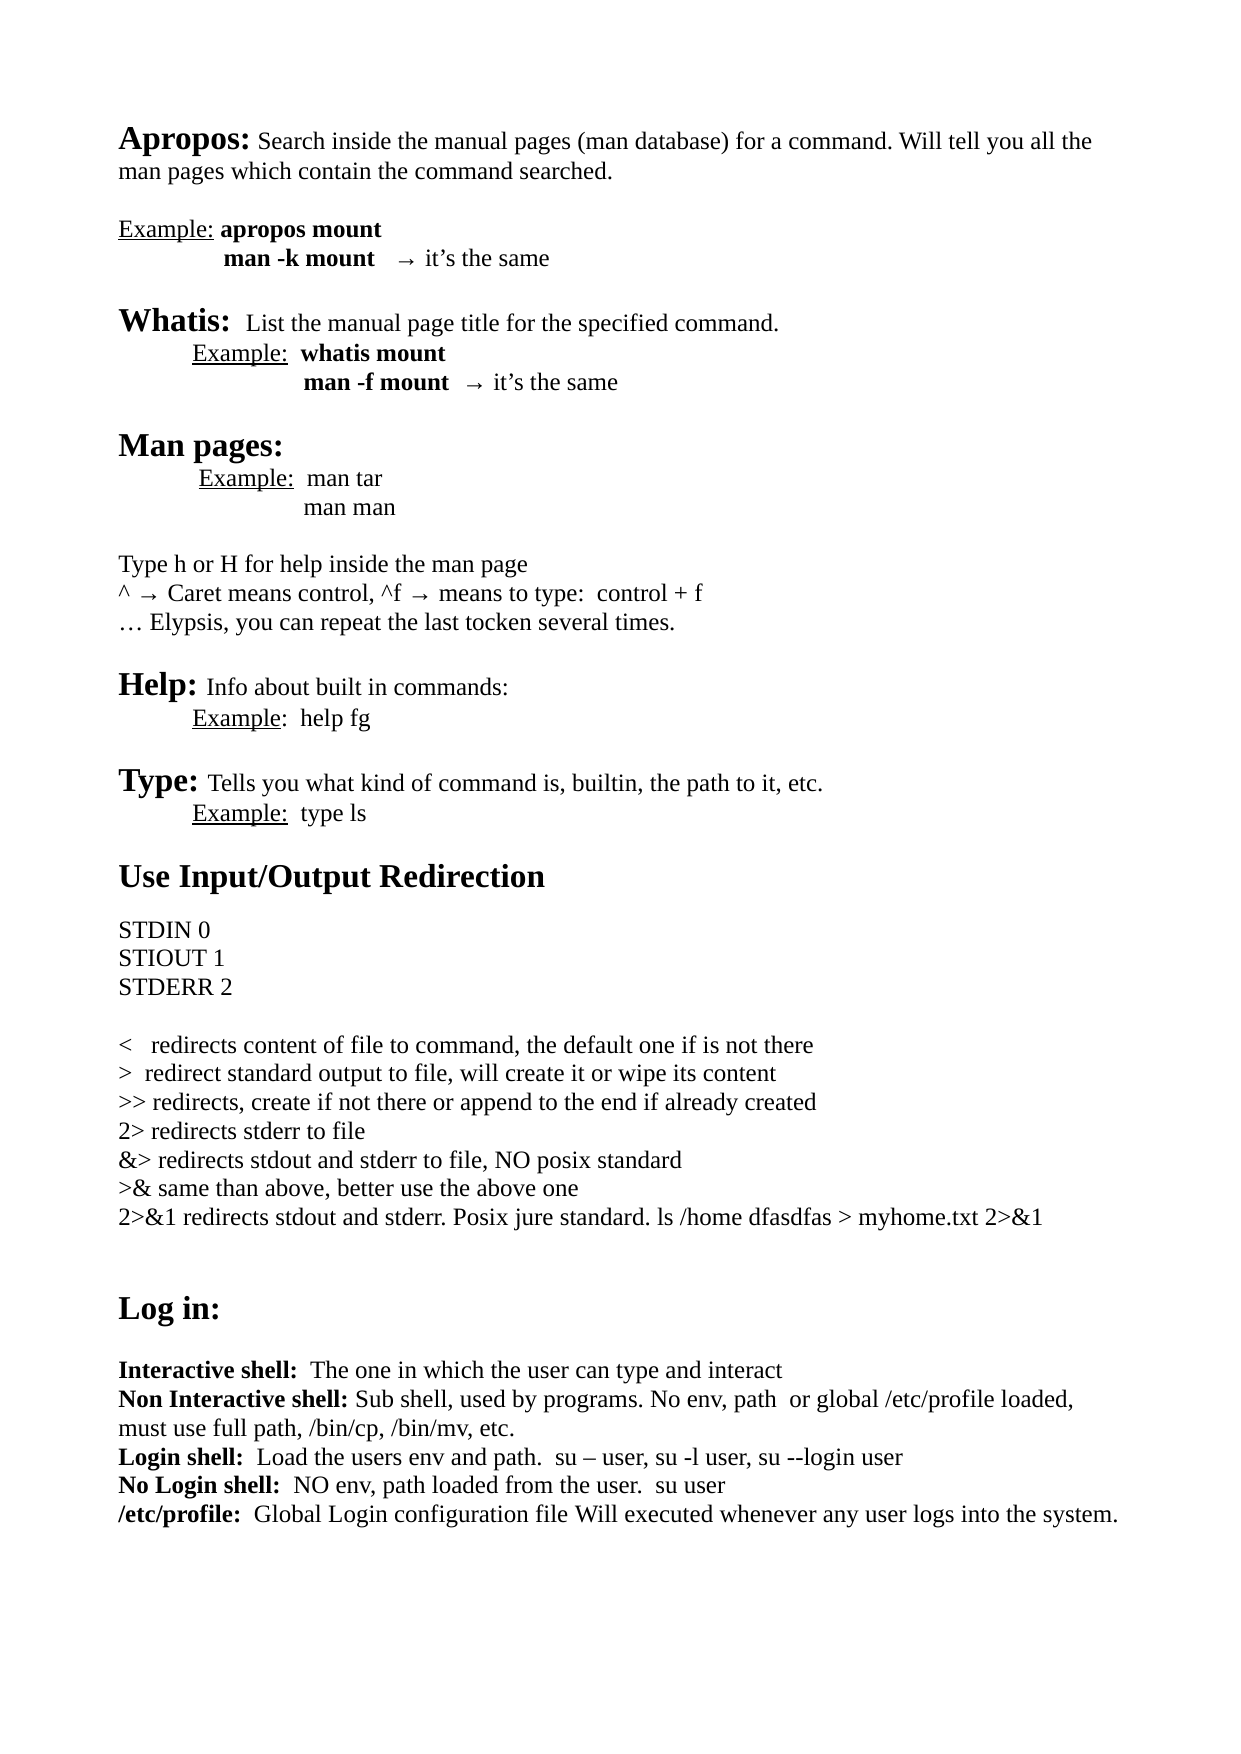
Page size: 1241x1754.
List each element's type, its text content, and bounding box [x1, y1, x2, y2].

text Example: help fg [118, 703, 1122, 731]
text Apropos: Search inside the manual pages (man database) for a command. Will tell you all the man pages which contain the command searched. [118, 118, 1122, 185]
text &> redirects stdout and stderr to file, NO posix standard [118, 1145, 1122, 1173]
text ^ → Caret means control, ^f → means to type: control + f [118, 578, 1122, 607]
text STDERR 2 [118, 972, 1122, 1001]
text Help: Info about built in commands: [118, 664, 1122, 703]
text Example: whatis mount [118, 338, 1122, 367]
text /etc/profile: Global Login configuration file Will executed whenever any user logs into the system. [118, 1499, 1122, 1528]
text Interactive shell: The one in which the user can type and interact [118, 1356, 1122, 1384]
text … Elypsis, you can repeat the last tocken several times. [118, 607, 1122, 636]
text man man [118, 492, 1122, 521]
text >& same than above, better use the above one [118, 1173, 1122, 1202]
text Type: Tells you what kind of command is, builtin, the path to it, etc. [118, 760, 1122, 798]
text Example: man tar [118, 463, 1122, 492]
text man -f mount → it’s the same [118, 367, 1122, 396]
text STIOUT 1 [118, 943, 1122, 972]
text 2>&1 redirects stdout and stderr. Posix jure standard. ls /home dfasdfas > myhome.txt 2>&1 [118, 1202, 1122, 1231]
text STDIN 0 [118, 915, 1122, 943]
text >> redirects, create if not there or append to the end if already created [118, 1087, 1122, 1116]
text man -k mount → it’s the same [118, 243, 1122, 271]
text Type h or H for help inside the man page [118, 549, 1122, 578]
text < redirects content of file to command, the default one if is not there [118, 1030, 1122, 1058]
text Man pages: [118, 425, 1122, 463]
text Whatis: List the manual page title for the specified command. [118, 300, 1122, 338]
text 2> redirects stderr to file [118, 1116, 1122, 1145]
text Use Input/Output Redirection [118, 856, 1122, 894]
text > redirect standard output to file, will create it or wipe its content [118, 1058, 1122, 1087]
text Example: type ls [118, 798, 1122, 827]
text No Login shell: NO env, path loaded from the user. su user [118, 1471, 1122, 1499]
text Example: apropos mount [118, 214, 1122, 243]
text Non Interactive shell: Sub shell, used by programs. No env, path or global /etc/profile loaded, must use full path, /bin/cp, /bin/mv, etc. [118, 1384, 1122, 1442]
text Log in: [118, 1288, 1122, 1327]
text Login shell: Load the users env and path. su – user, su -l user, su --login user [118, 1442, 1122, 1471]
